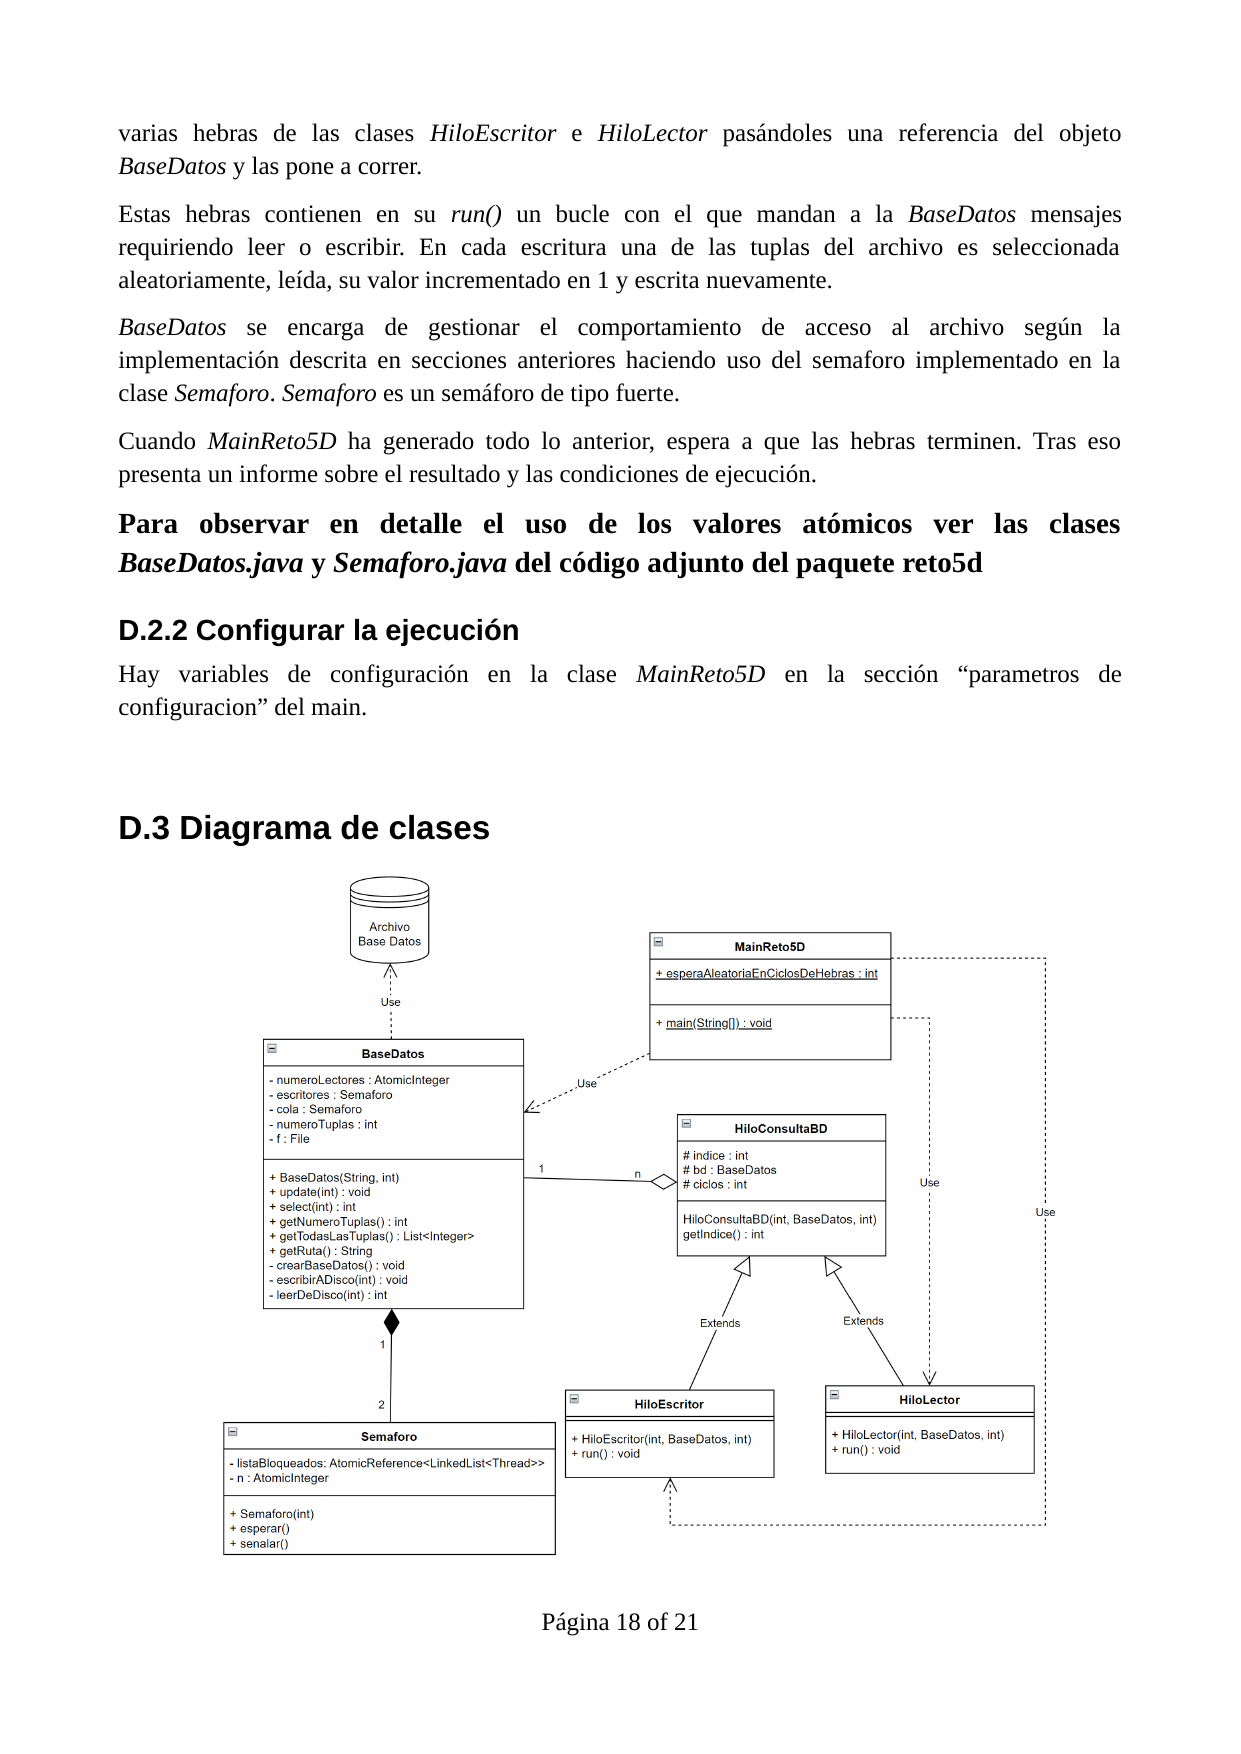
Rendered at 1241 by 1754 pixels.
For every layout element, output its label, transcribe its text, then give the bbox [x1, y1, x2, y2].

text Cuando MainReto5D ha generado todo lo anterior, espera a que las hebras terminen. Tras eso presenta un informe sobre el resultado y las condiciones de ejecución. [118, 426, 1122, 488]
subtitle D.3 Diagrama de clases [118, 808, 1122, 846]
text BaseDatos se encarga de gestionar el comportamiento de acceso al archivo según la implementación descrita en secciones anteriores haciendo uso del semaforo implementado en la clase Semaforo. Semaforo es un semáforo de tipo fuerte. [118, 312, 1122, 407]
text Estas hebras contienen en su run() un bucle con el que mandan a la BaseDatos mensajes requiriendo leer o escribir. En cada escritura una de las tuplas del archivo es seleccionada aleatoriamente, leída, su valor incrementado en 1 y escrita nuevamente. [118, 199, 1122, 293]
text Para observar en detalle el uso de los valores atómicos ver las clases BaseDatos.java y Semaforo.java del código adjunto del paquete reto5d [118, 507, 1122, 579]
text varias hebras de las clases HiloEscritor e HiloLector pasándoles una referencia del objeto BaseDatos y las pone a correr. [118, 118, 1122, 180]
picture [216, 872, 1060, 1560]
text Hay variables de configuración en la clase MainReto5D en la sección “parametros de configuracion” del main. [118, 659, 1122, 721]
subtitle D.2.2 Configurar la ejecución [118, 613, 1122, 646]
